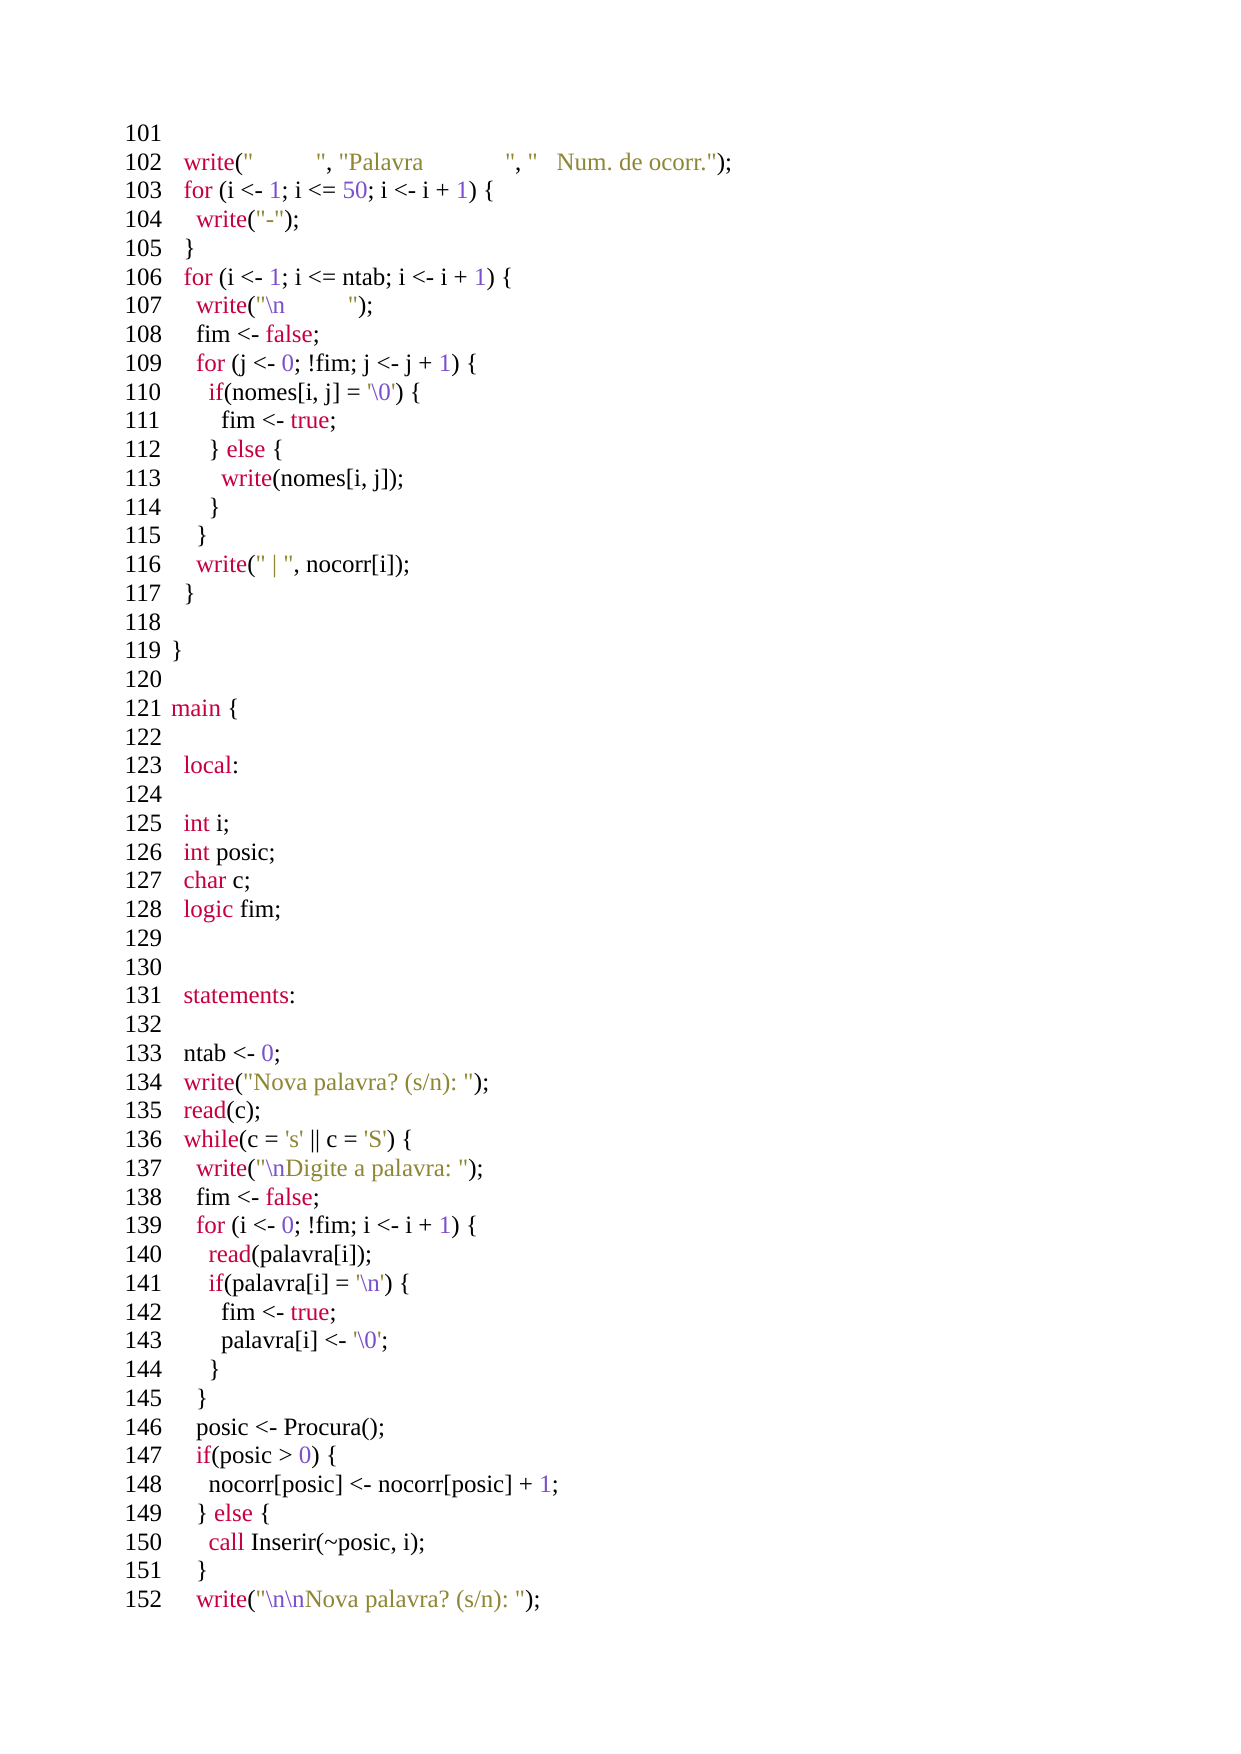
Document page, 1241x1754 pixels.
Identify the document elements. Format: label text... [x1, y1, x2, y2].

table_cell [171, 664, 1122, 693]
table_cell local: [171, 751, 1122, 779]
table_cell [171, 1009, 1122, 1038]
table_cell 124 [118, 779, 171, 808]
table_cell 134 [118, 1067, 171, 1096]
table_cell 104 [118, 204, 171, 233]
table_cell 150 [118, 1527, 171, 1556]
table_cell fim <- true; [171, 406, 1122, 434]
table_cell 138 [118, 1182, 171, 1211]
table_cell 103 [118, 176, 171, 204]
table_cell write("\nDigite a palavra: "); [171, 1153, 1122, 1182]
table_cell fim <- false; [171, 319, 1122, 348]
table_cell 137 [118, 1153, 171, 1182]
table_cell read(palavra[i]); [171, 1239, 1122, 1268]
table_cell 131 [118, 981, 171, 1009]
table_cell 129 [118, 923, 171, 952]
table_cell 126 [118, 837, 171, 866]
table_cell 115 [118, 521, 171, 549]
table_cell [171, 722, 1122, 751]
table_cell 123 [118, 751, 171, 779]
table_cell 118 [118, 607, 171, 636]
table_cell if(nomes[i, j] = '\0') { [171, 377, 1122, 406]
table_cell } else { [171, 434, 1122, 463]
table_cell write("\n "); [171, 291, 1122, 319]
table_cell 109 [118, 348, 171, 377]
table_cell 152 [118, 1584, 171, 1613]
table_cell 144 [118, 1354, 171, 1383]
table_cell int posic; [171, 837, 1122, 866]
table_cell 121 [118, 693, 171, 722]
table_cell for (i <- 0; !fim; i <- i + 1) { [171, 1211, 1122, 1239]
table_cell write("\n\nNova palavra? (s/n): "); [171, 1584, 1122, 1613]
table_cell 114 [118, 492, 171, 521]
table_cell 112 [118, 434, 171, 463]
table_cell 128 [118, 894, 171, 923]
table_cell 143 [118, 1326, 171, 1354]
table_cell 130 [118, 952, 171, 981]
table_cell 120 [118, 664, 171, 693]
table_cell 151 [118, 1556, 171, 1584]
table_cell char c; [171, 866, 1122, 894]
table_cell 142 [118, 1297, 171, 1326]
table_cell } [171, 521, 1122, 549]
table_cell posic <- Procura(); [171, 1412, 1122, 1441]
table_cell write(" | ", nocorr[i]); [171, 549, 1122, 578]
table_cell write("Nova palavra? (s/n): "); [171, 1067, 1122, 1096]
table_cell 117 [118, 578, 171, 607]
table_cell statements: [171, 981, 1122, 1009]
table_cell 145 [118, 1383, 171, 1412]
table_cell 127 [118, 866, 171, 894]
table_cell 146 [118, 1412, 171, 1441]
table_cell 122 [118, 722, 171, 751]
table_cell call Inserir(~posic, i); [171, 1527, 1122, 1556]
table_cell read(c); [171, 1096, 1122, 1124]
table_cell write("-"); [171, 204, 1122, 233]
table_cell [171, 779, 1122, 808]
table_cell 116 [118, 549, 171, 578]
table_cell } [171, 578, 1122, 607]
table_cell 148 [118, 1469, 171, 1498]
table_cell 119 [118, 636, 171, 664]
table_cell 125 [118, 808, 171, 837]
table_cell 105 [118, 233, 171, 262]
table_cell 108 [118, 319, 171, 348]
table_cell if(posic > 0) { [171, 1441, 1122, 1469]
table_cell 101 [118, 118, 171, 147]
table_cell } else { [171, 1498, 1122, 1527]
table_cell logic fim; [171, 894, 1122, 923]
table_cell } [171, 1383, 1122, 1412]
table_cell write(nomes[i, j]); [171, 463, 1122, 492]
table_cell 111 [118, 406, 171, 434]
table_cell if(palavra[i] = '\n') { [171, 1268, 1122, 1297]
table_cell 140 [118, 1239, 171, 1268]
table_cell 136 [118, 1124, 171, 1153]
table_cell nocorr[posic] <- nocorr[posic] + 1; [171, 1469, 1122, 1498]
table_cell 147 [118, 1441, 171, 1469]
table_cell main { [171, 693, 1122, 722]
table_cell } [171, 1354, 1122, 1383]
table_cell } [171, 636, 1122, 664]
table_cell for (j <- 0; !fim; j <- j + 1) { [171, 348, 1122, 377]
table_cell fim <- false; [171, 1182, 1122, 1211]
table_cell } [171, 1556, 1122, 1584]
table_cell [171, 607, 1122, 636]
table_cell 113 [118, 463, 171, 492]
table_cell 132 [118, 1009, 171, 1038]
table_cell 139 [118, 1211, 171, 1239]
table_cell 110 [118, 377, 171, 406]
table_cell 102 [118, 147, 171, 176]
table_cell 133 [118, 1038, 171, 1067]
table_cell 106 [118, 262, 171, 291]
table_cell palavra[i] <- '\0'; [171, 1326, 1122, 1354]
table_cell while(c = 's' || c = 'S') { [171, 1124, 1122, 1153]
table_cell [171, 118, 1122, 147]
table_cell int i; [171, 808, 1122, 837]
table_cell } [171, 492, 1122, 521]
table_cell 141 [118, 1268, 171, 1297]
table_cell 135 [118, 1096, 171, 1124]
table_cell ntab <- 0; [171, 1038, 1122, 1067]
table_cell for (i <- 1; i <= ntab; i <- i + 1) { [171, 262, 1122, 291]
table_cell write(" ", "Palavra ", " Num. de ocorr."); [171, 147, 1122, 176]
table_cell [171, 923, 1122, 952]
table_cell 149 [118, 1498, 171, 1527]
table_cell fim <- true; [171, 1297, 1122, 1326]
table_cell } [171, 233, 1122, 262]
table_cell [171, 952, 1122, 981]
table_cell 107 [118, 291, 171, 319]
table_cell for (i <- 1; i <= 50; i <- i + 1) { [171, 176, 1122, 204]
